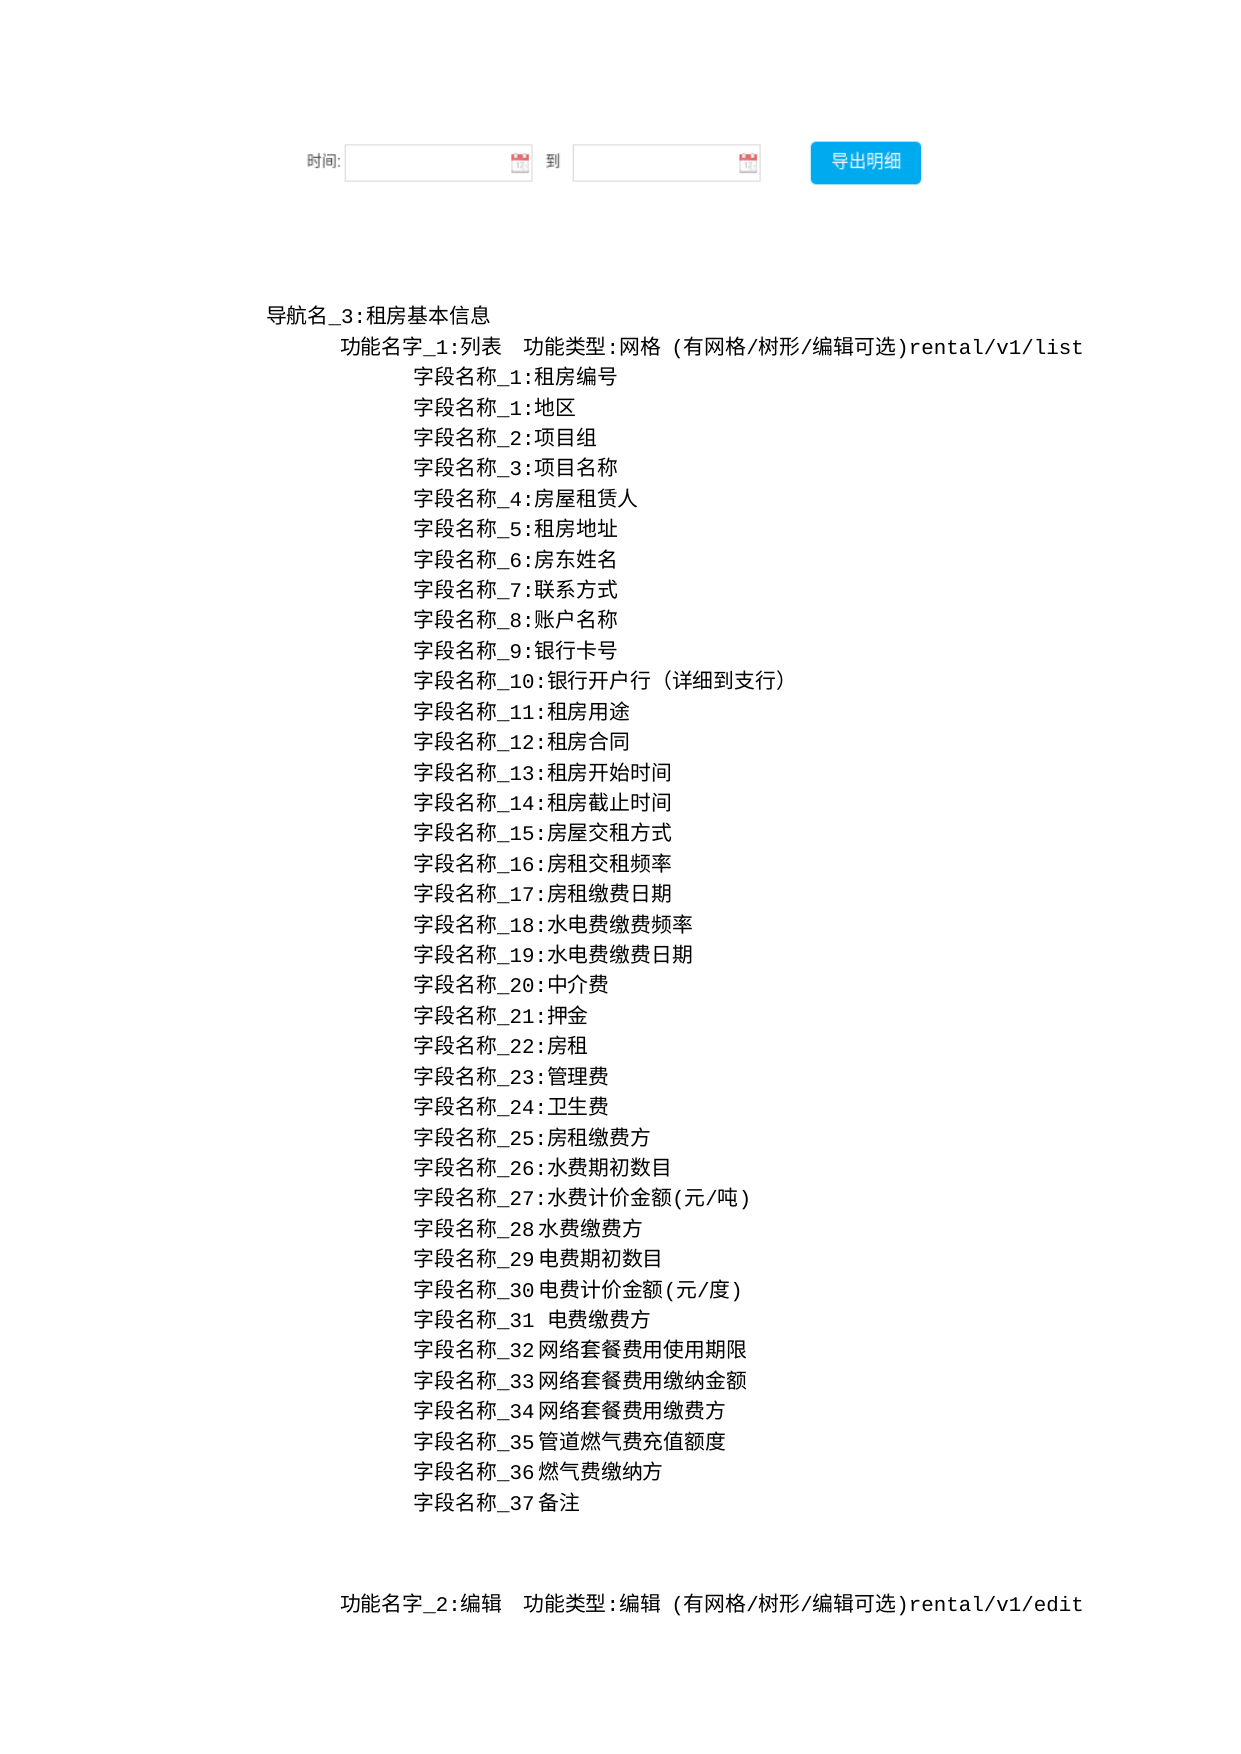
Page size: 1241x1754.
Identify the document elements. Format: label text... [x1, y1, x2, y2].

text 字段名称_7:联系方式 [118, 573, 1122, 604]
text 字段名称_16:房租交租频率 [118, 847, 1122, 877]
text 字段名称_6:房东姓名 [118, 543, 1122, 573]
text 字段名称_25:房租缴费方 [118, 1121, 1122, 1151]
text 字段名称_26:水费期初数目 [118, 1151, 1122, 1182]
text 字段名称_34网络套餐费用缴费方 [118, 1394, 1122, 1425]
text 字段名称_1:地区 [118, 391, 1122, 421]
text 字段名称_2:项目组 [118, 421, 1122, 452]
text 字段名称_30电费计价金额(元/度) [118, 1273, 1122, 1303]
text 字段名称_35管道燃气费充值额度 [118, 1425, 1122, 1455]
text 字段名称_21:押金 [118, 999, 1122, 1029]
text 字段名称_29电费期初数目 [118, 1242, 1122, 1273]
text 字段名称_20:中介费 [118, 969, 1122, 999]
text 字段名称_27:水费计价金额(元/吨) [118, 1182, 1122, 1212]
text 字段名称_32网络套餐费用使用期限 [118, 1334, 1122, 1364]
text 字段名称_36燃气费缴纳方 [118, 1455, 1122, 1486]
text 字段名称_11:租房用途 [118, 695, 1122, 725]
text 功能名字_1:列表 功能类型:网格 (有网格/树形/编辑可选)rental/v1/list [118, 330, 1122, 360]
text 字段名称_12:租房合同 [118, 725, 1122, 756]
text 字段名称_15:房屋交租方式 [118, 817, 1122, 847]
text 字段名称_23:管理费 [118, 1060, 1122, 1090]
text 功能名字_2:编辑 功能类型:编辑 (有网格/树形/编辑可选)rental/v1/edit [118, 1587, 1122, 1617]
text 字段名称_4:房屋租赁人 [118, 482, 1122, 512]
text 字段名称_28水费缴费方 [118, 1212, 1122, 1242]
text 字段名称_24:卫生费 [118, 1090, 1122, 1121]
text 导航名_3:租房基本信息 [118, 299, 1122, 330]
text 字段名称_14:租房截止时间 [118, 786, 1122, 817]
text 字段名称_37备注 [118, 1486, 1122, 1516]
text 字段名称_8:账户名称 [118, 604, 1122, 634]
text 字段名称_33网络套餐费用缴纳金额 [118, 1364, 1122, 1394]
text 字段名称_13:租房开始时间 [118, 756, 1122, 786]
text 字段名称_3:项目名称 [118, 452, 1122, 482]
text 字段名称_22:房租 [118, 1029, 1122, 1060]
text 字段名称_19:水电费缴费日期 [118, 938, 1122, 969]
text 字段名称_10:银行开户行（详细到支行） [118, 664, 1122, 695]
text 字段名称_1:租房编号 [118, 360, 1122, 391]
picture [118, 118, 1123, 276]
text 字段名称_31 电费缴费方 [118, 1303, 1122, 1334]
text 字段名称_17:房租缴费日期 [118, 877, 1122, 908]
text 字段名称_18:水电费缴费频率 [118, 908, 1122, 938]
text 字段名称_5:租房地址 [118, 512, 1122, 543]
text 字段名称_9:银行卡号 [118, 634, 1122, 664]
